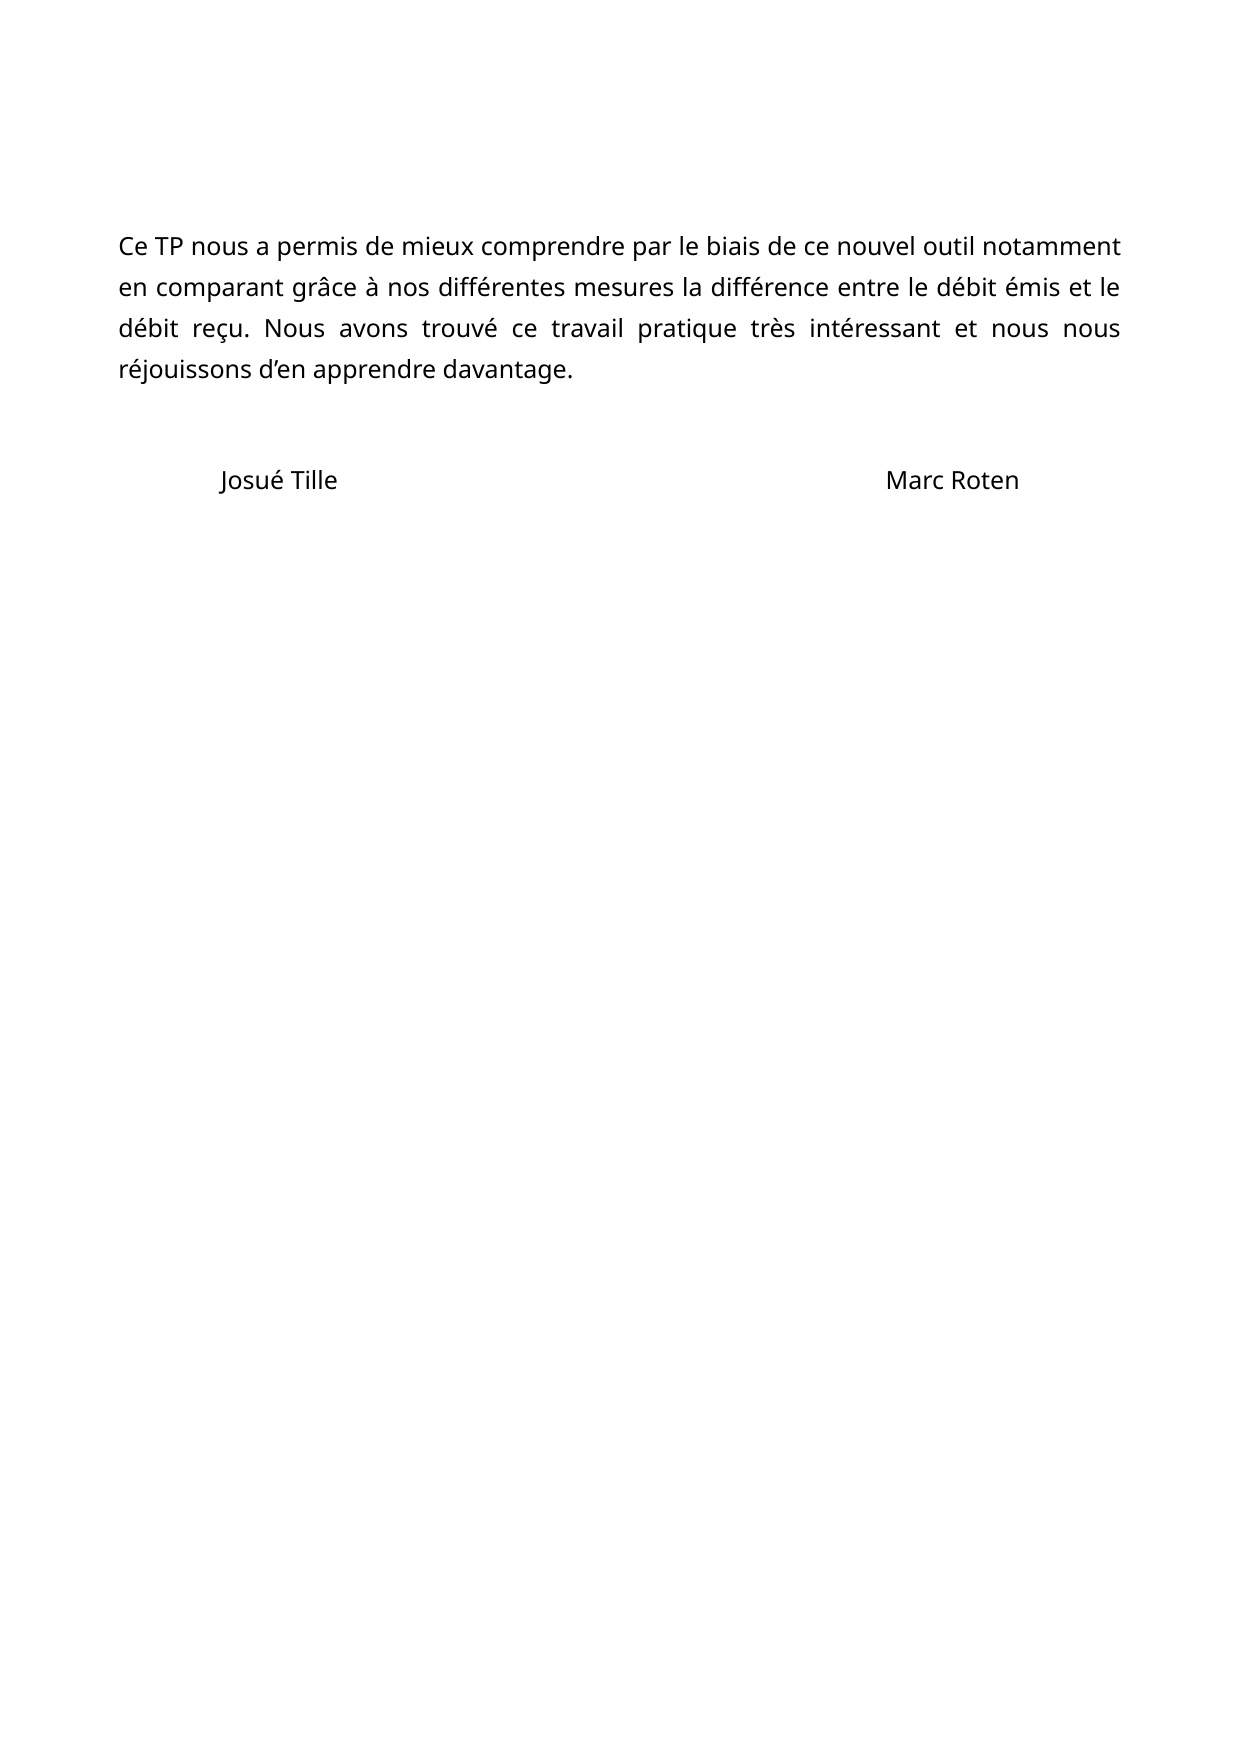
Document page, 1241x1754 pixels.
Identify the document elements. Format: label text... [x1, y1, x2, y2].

text Ce TP nous a permis de mieux comprendre par le biais de ce nouvel outil notamment en comparant grâce à nos différentes mesures la différence entre le débit émis et le débit reçu. Nous avons trouvé ce travail pratique très intéressant et nous nous réjouissons d’en apprendre davantage. [118, 229, 1122, 386]
text Josué Tille Marc Roten [118, 462, 1122, 496]
